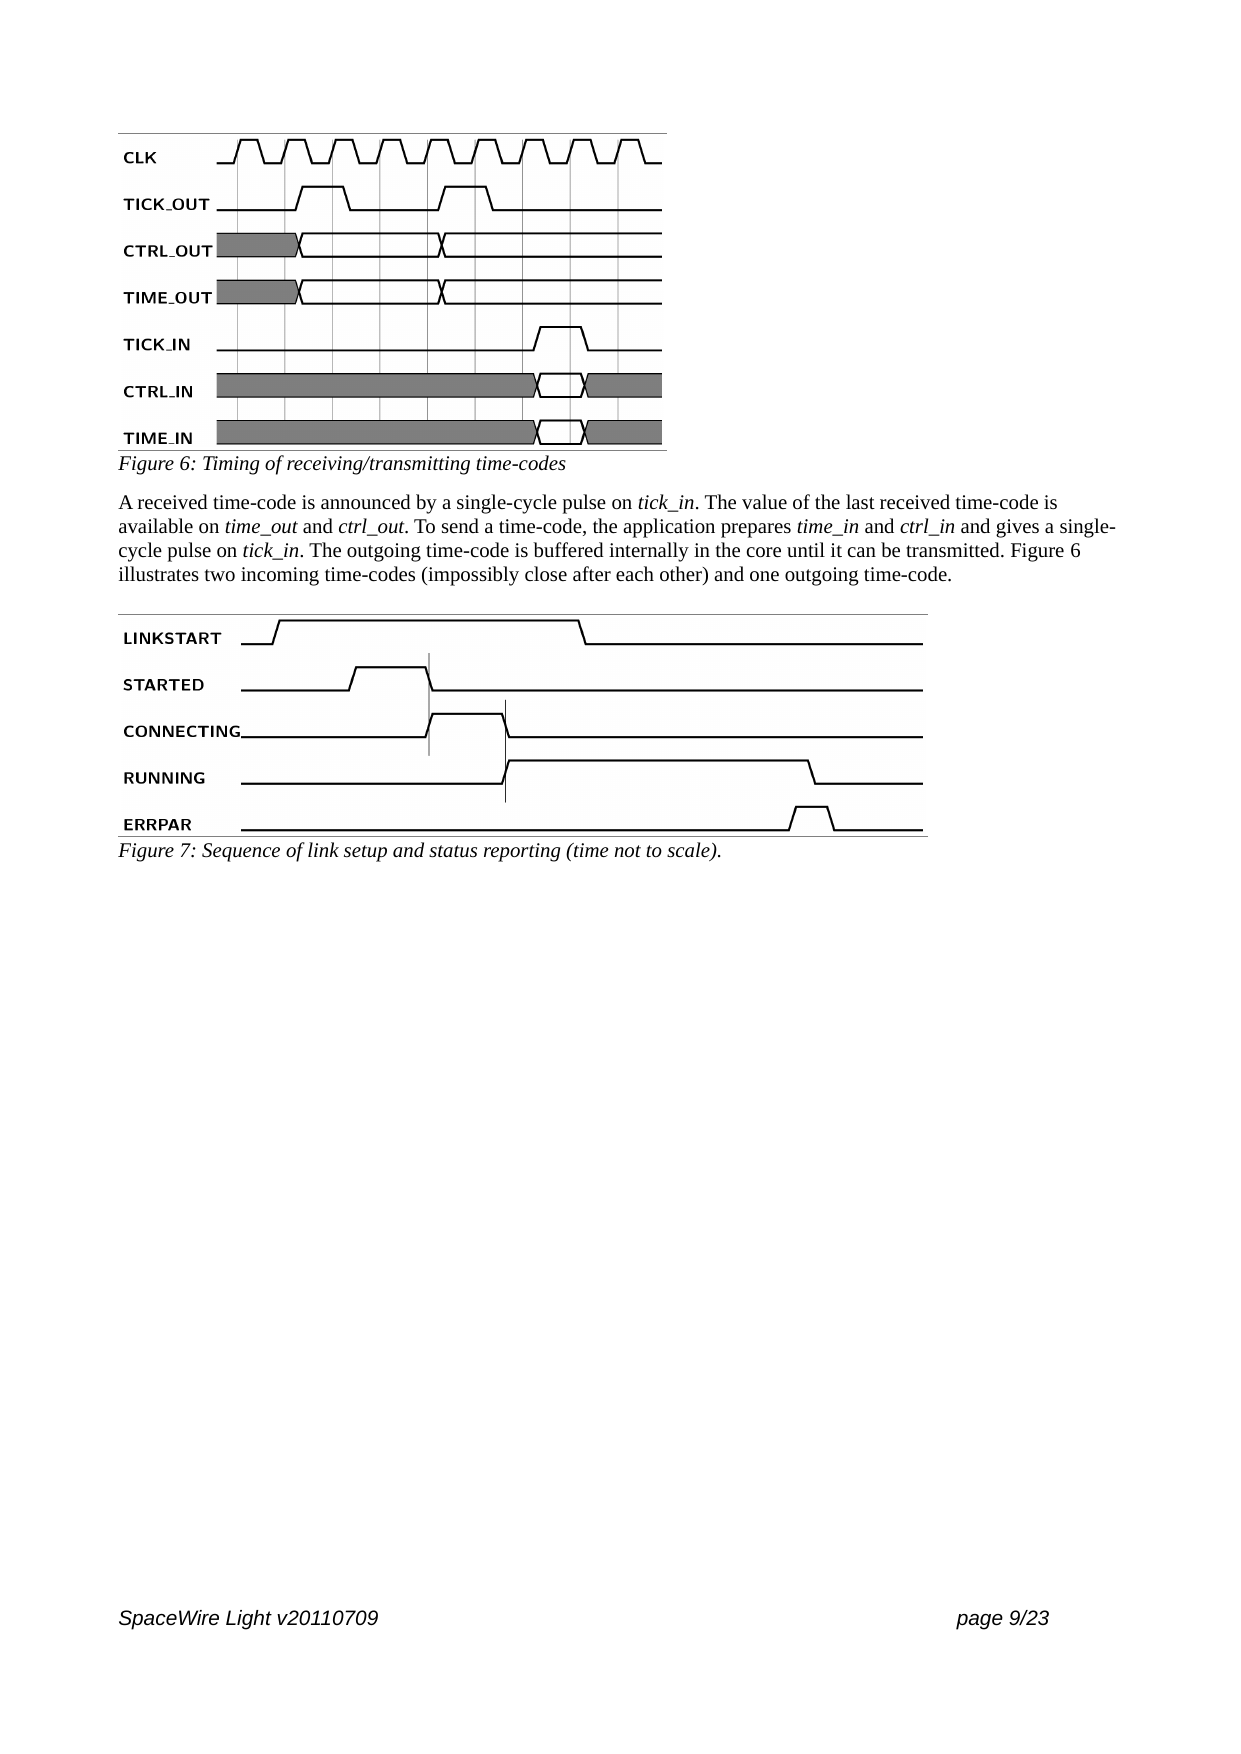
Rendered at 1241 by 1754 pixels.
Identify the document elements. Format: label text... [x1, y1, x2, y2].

text [118, 615, 928, 836]
text Figure 6: Timing of receiving/transmitting time-codes [118, 451, 667, 475]
text [118, 134, 667, 450]
text A received time-code is announced by a single-cycle pulse on tick_in. The value of the last received time-code is available on time_out and ctrl_out. To send a time-code, the application prepares time_in and ctrl_in and gives a single-cycle pulse on tick_in. The outgoing time-code is buffered internally in the core until it can be transmitted. Figure 6 illustrates two incoming time-codes (impossibly close after each other) and one outgoing time-code. [118, 118, 1122, 586]
picture [121, 137, 664, 447]
text Figure 7: Sequence of link setup and status reporting (time not to scale). [118, 837, 928, 862]
picture [121, 618, 926, 834]
